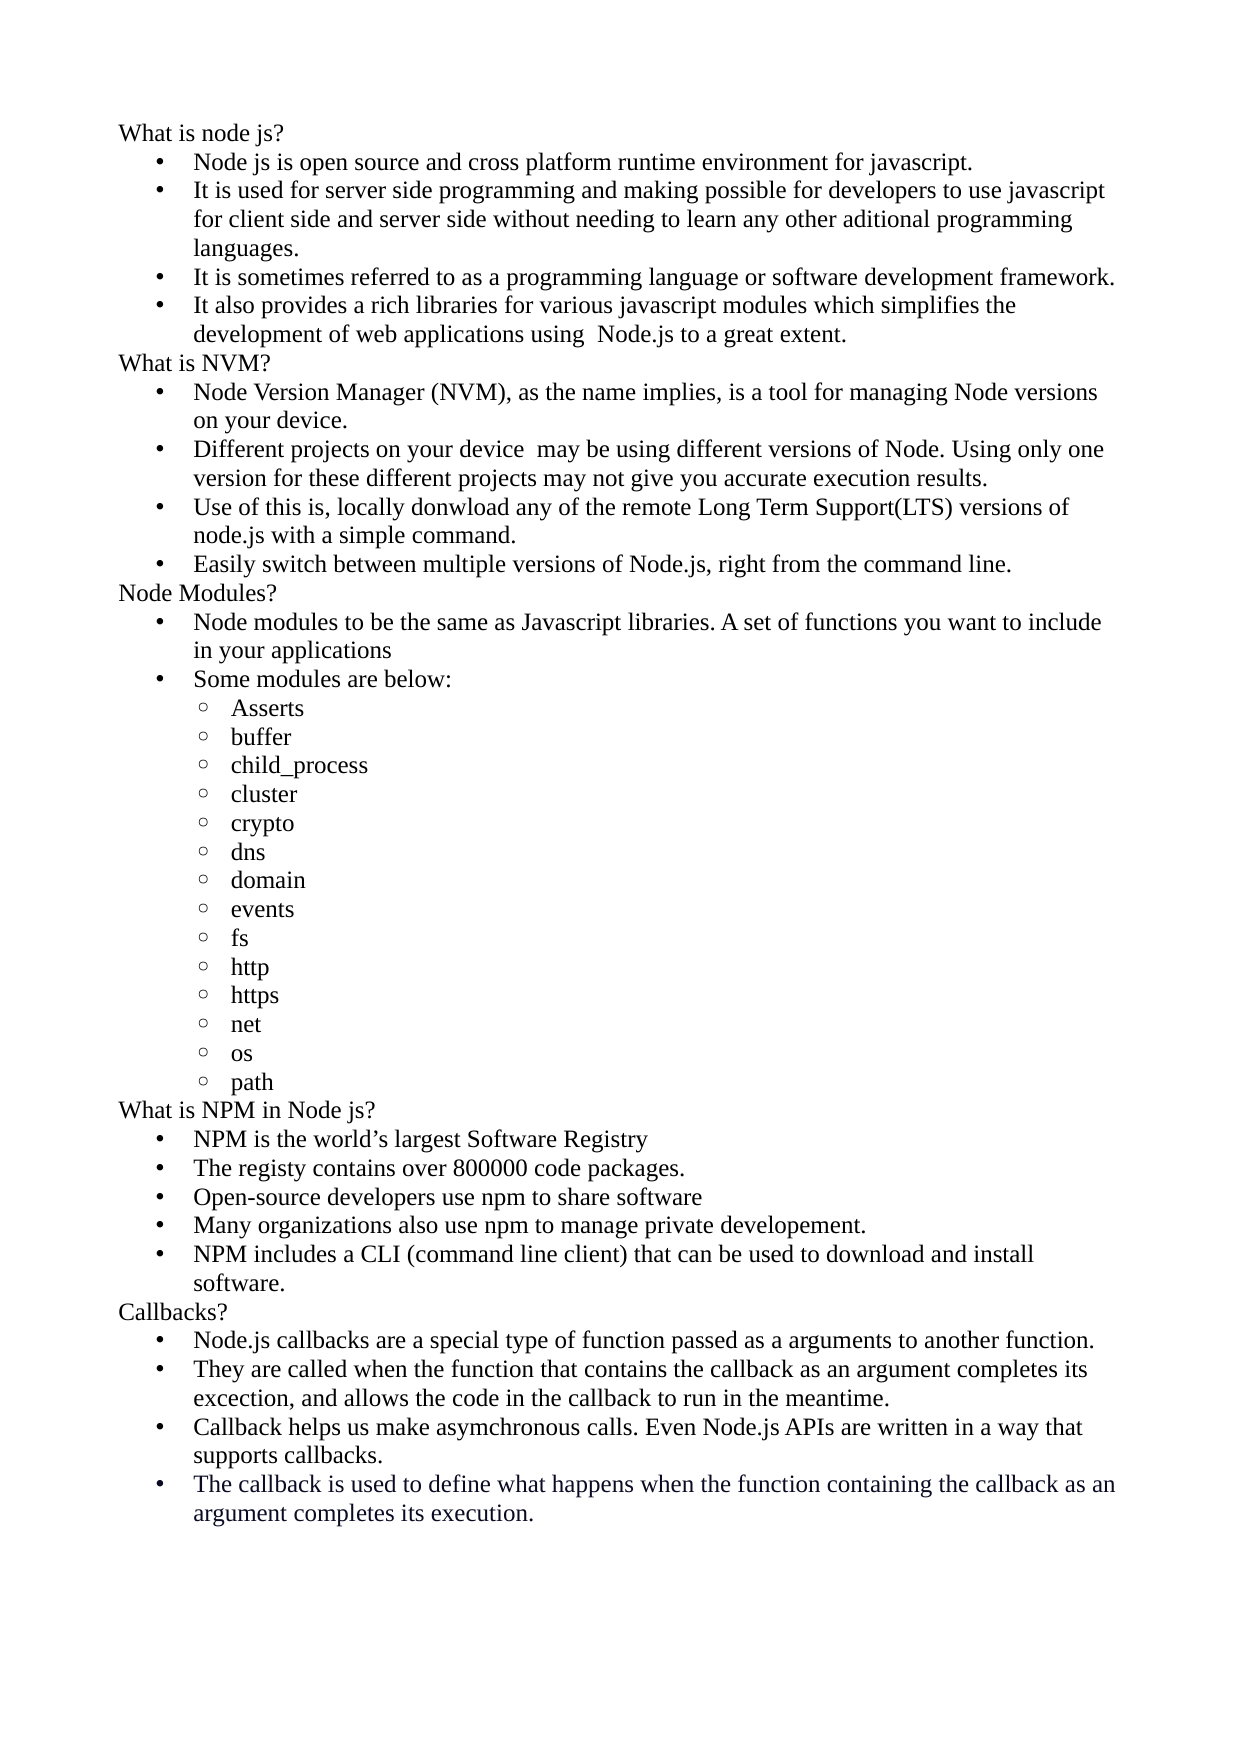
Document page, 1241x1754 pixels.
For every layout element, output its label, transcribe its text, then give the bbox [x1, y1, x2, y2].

list buffer [193, 722, 1122, 751]
list The registy contains over 800000 code packages. [156, 1153, 1122, 1182]
text What is node js? [118, 118, 1122, 147]
list domain [193, 866, 1122, 894]
list It also provides a rich libraries for various javascript modules which simplifies the development of web applications using Node.js to a great extent. [156, 291, 1122, 348]
list Node Version Manager (NVM), as the name implies, is a tool for managing Node versions on your device. [156, 377, 1122, 434]
list Node modules to be the same as Javascript libraries. A set of functions you want to include in your applications [156, 607, 1122, 664]
list path [193, 1067, 1122, 1096]
list Open-source developers use npm to share software [156, 1182, 1122, 1211]
list cluster [193, 779, 1122, 808]
text What is NVM? [118, 348, 1122, 377]
list Many organizations also use npm to manage private developement. [156, 1211, 1122, 1239]
text Node Modules? [118, 578, 1122, 607]
list Some modules are below: [156, 664, 1122, 693]
list events [193, 894, 1122, 923]
list Callback helps us make asymchronous calls. Even Node.js APIs are written in a way that supports callbacks. [156, 1412, 1122, 1469]
list Node.js callbacks are a special type of function passed as a arguments to another function. [156, 1326, 1122, 1354]
list The callback is used to define what happens when the function containing the callback as an argument completes its execution. [156, 1469, 1122, 1527]
list NPM includes a CLI (command line client) that can be used to download and install software. [156, 1239, 1122, 1297]
list http [193, 952, 1122, 981]
list crypto [193, 808, 1122, 837]
list Easily switch between multiple versions of Node.js, right from the command line. [156, 549, 1122, 578]
list It is used for server side programming and making possible for developers to use javascript for client side and server side without needing to learn any other aditional programming languages. [156, 176, 1122, 262]
list Different projects on your device may be using different versions of Node. Using only one version for these different projects may not give you accurate execution results. [156, 434, 1122, 492]
list It is sometimes referred to as a programming language or software development framework. [156, 262, 1122, 291]
text Callbacks? [118, 1297, 1122, 1326]
list child_process [193, 751, 1122, 779]
list NPM is the world’s largest Software Registry [156, 1124, 1122, 1153]
list Use of this is, locally donwload any of the remote Long Term Support(LTS) versions of node.js with a simple command. [156, 492, 1122, 549]
list fs [193, 923, 1122, 952]
list Node js is open source and cross platform runtime environment for javascript. [156, 147, 1122, 176]
list net [193, 1009, 1122, 1038]
list os [193, 1038, 1122, 1067]
list Asserts [193, 693, 1122, 722]
list They are called when the function that contains the callback as an argument completes its excection, and allows the code in the callback to run in the meantime. [156, 1354, 1122, 1412]
list https [193, 981, 1122, 1009]
text What is NPM in Node js? [118, 1096, 1122, 1124]
list dns [193, 837, 1122, 866]
